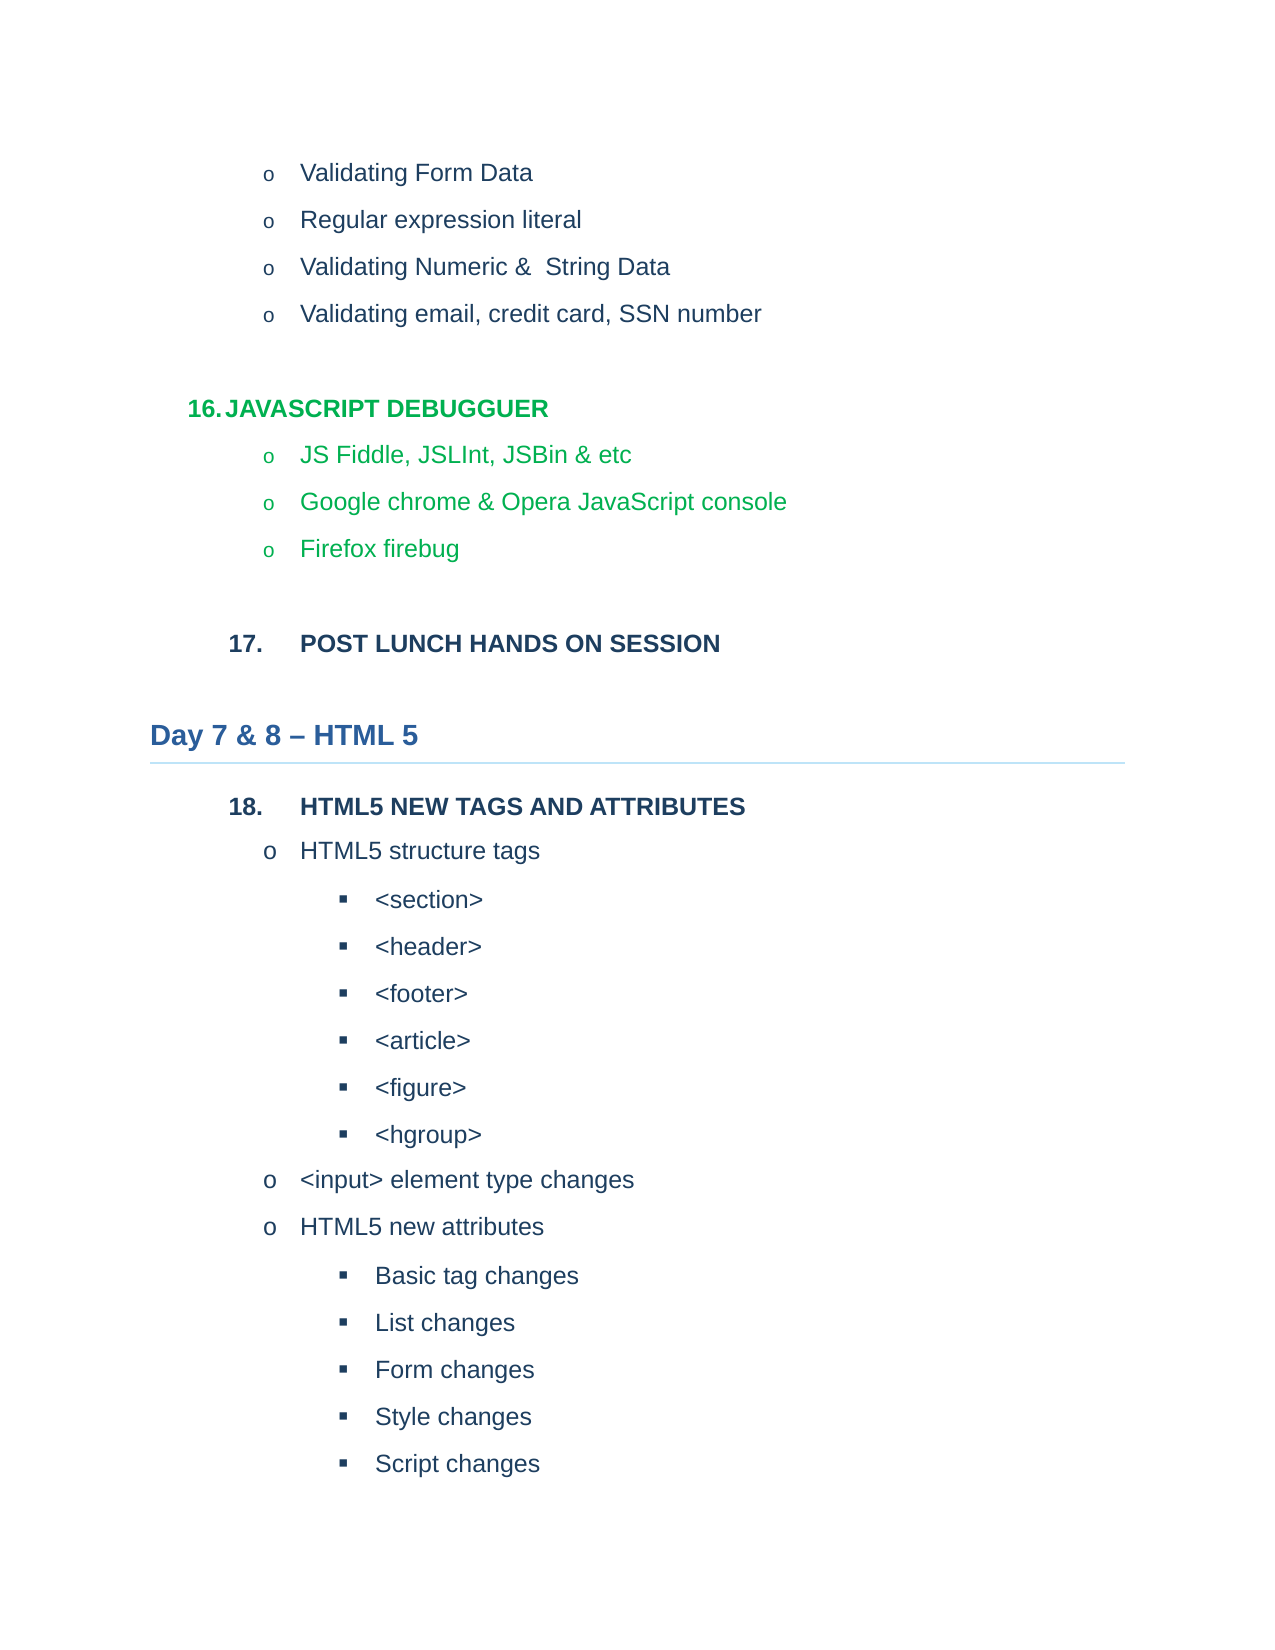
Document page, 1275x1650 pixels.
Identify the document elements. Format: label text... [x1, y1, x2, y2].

list Google chrome & Opera JavaScript console [262, 479, 1125, 517]
list Form changes [337, 1346, 1125, 1384]
list Basic tag changes [337, 1252, 1125, 1290]
text Day 7 & 8 – HTML 5 [150, 714, 1125, 762]
list JS Fiddle, JSLInt, JSBin & etc [262, 432, 1125, 470]
list Validating Form Data [262, 150, 1125, 188]
list Firefox firebug [262, 526, 1125, 564]
list Validating Numeric & String Data [262, 244, 1125, 282]
list <article> [337, 1017, 1125, 1055]
list <section> [337, 876, 1125, 914]
list Regular expression literal [262, 197, 1125, 235]
list Validating email, credit card, SSN number [262, 291, 1125, 329]
list <footer> [337, 970, 1125, 1008]
list <input> element type changes [262, 1158, 1125, 1196]
list Script changes [337, 1440, 1125, 1478]
list HTML5 New TAGS AND ATTRIBUTES [228, 782, 1125, 820]
list HTML5 new attributes [262, 1205, 1125, 1243]
list POST LUNCH Hands on session [228, 620, 1125, 658]
list <hgroup> [337, 1111, 1125, 1149]
list JavaScript debugguer [187, 385, 1125, 423]
list Style changes [337, 1393, 1125, 1431]
list List changes [337, 1299, 1125, 1337]
list <figure> [337, 1064, 1125, 1102]
list HTML5 structure tags [262, 829, 1125, 867]
list <header> [337, 923, 1125, 961]
